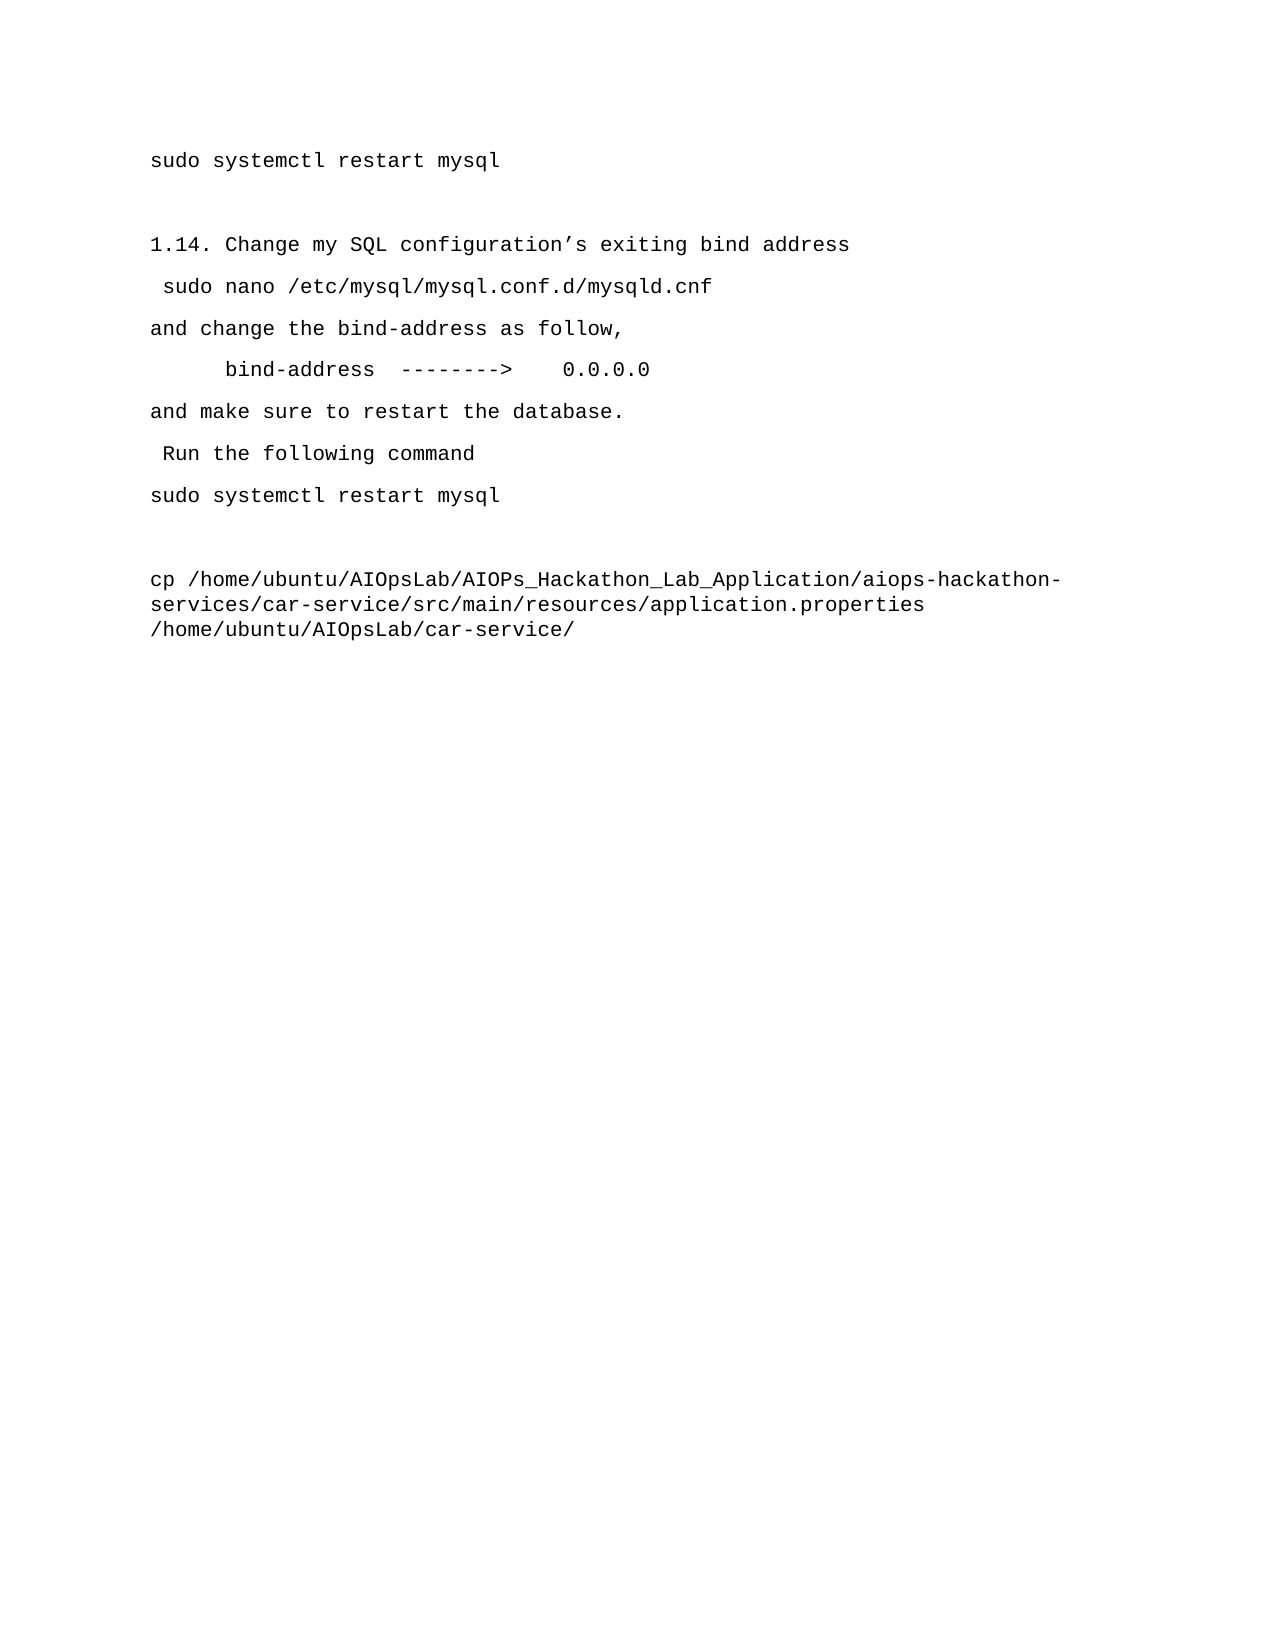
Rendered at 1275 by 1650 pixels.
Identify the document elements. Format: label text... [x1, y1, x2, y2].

text sudo systemctl restart mysql [150, 485, 1125, 509]
text sudo nano /etc/mysql/mysql.conf.d/mysqld.cnf [150, 276, 1125, 299]
text and make sure to restart the database. [150, 401, 1125, 425]
text and change the bind-address as follow, [150, 317, 1125, 341]
text 1.14. Change my SQL configuration’s exiting bind address [150, 234, 1125, 257]
text bind-address --------> 0.0.0.0 [150, 359, 1125, 383]
text sudo systemctl restart mysql [150, 150, 1125, 174]
text cp /home/ubuntu/AIOpsLab/AIOPs_Hackathon_Lab_Application/aiops-hackathon-services/car-service/src/main/resources/application.properties /home/ubuntu/AIOpsLab/car-service/ [150, 569, 1125, 643]
text Run the following command [150, 443, 1125, 467]
